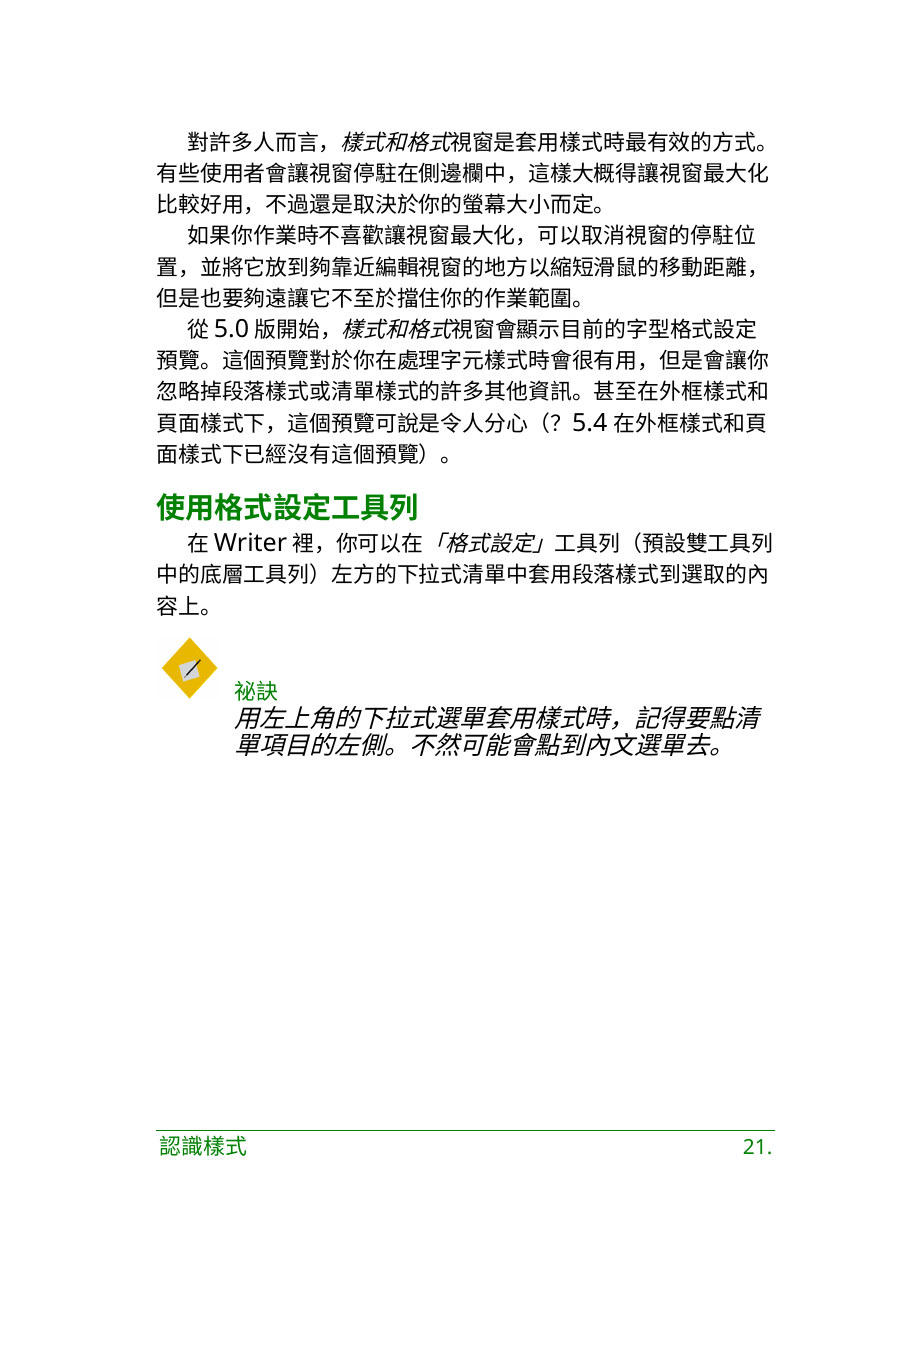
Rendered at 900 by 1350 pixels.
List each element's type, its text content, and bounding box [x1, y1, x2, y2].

text 對許多人而言，樣式和格式視窗是套用樣式時最有效的方式。有些使用者會讓視窗停駐在側邊欄中，這樣大概得讓視窗最大化比較好用，不過還是取決於你的螢幕大小而定。 [156, 125, 775, 219]
text 從5.0版開始，樣式和格式視窗會顯示目前的字型格式設定預覽。這個預覽對於你在處理字元樣式時會很有用，但是會讓你忽略掉段落樣式或清單樣式的許多其他資訊。甚至在外框樣式和頁面樣式下，這個預覽可說是令人分心（？5.4 在外框樣式和頁面樣式下已經沒有這個預覽）。 [156, 312, 775, 469]
subtitle 使用格式設定工具列 [156, 484, 775, 527]
text 用左上角的下拉式選單套用樣式時，記得要點清單項目的左側。不然可能會點到內文選單去。 [234, 706, 775, 760]
picture [157, 636, 220, 700]
text 在Writer裡，你可以在「格式設定」工具列（預設雙工具列中的底層工具列）左方的下拉式清單中套用段落樣式到選取的內容上。 [156, 527, 775, 620]
text 如果你作業時不喜歡讓視窗最大化，可以取消視窗的停駐位置，並將它放到夠靠近編輯視窗的地方以縮短滑鼠的移動距離，但是也要夠遠讓它不至於擋住你的作業範圍。 [156, 219, 775, 312]
list 祕訣 [156, 636, 775, 706]
